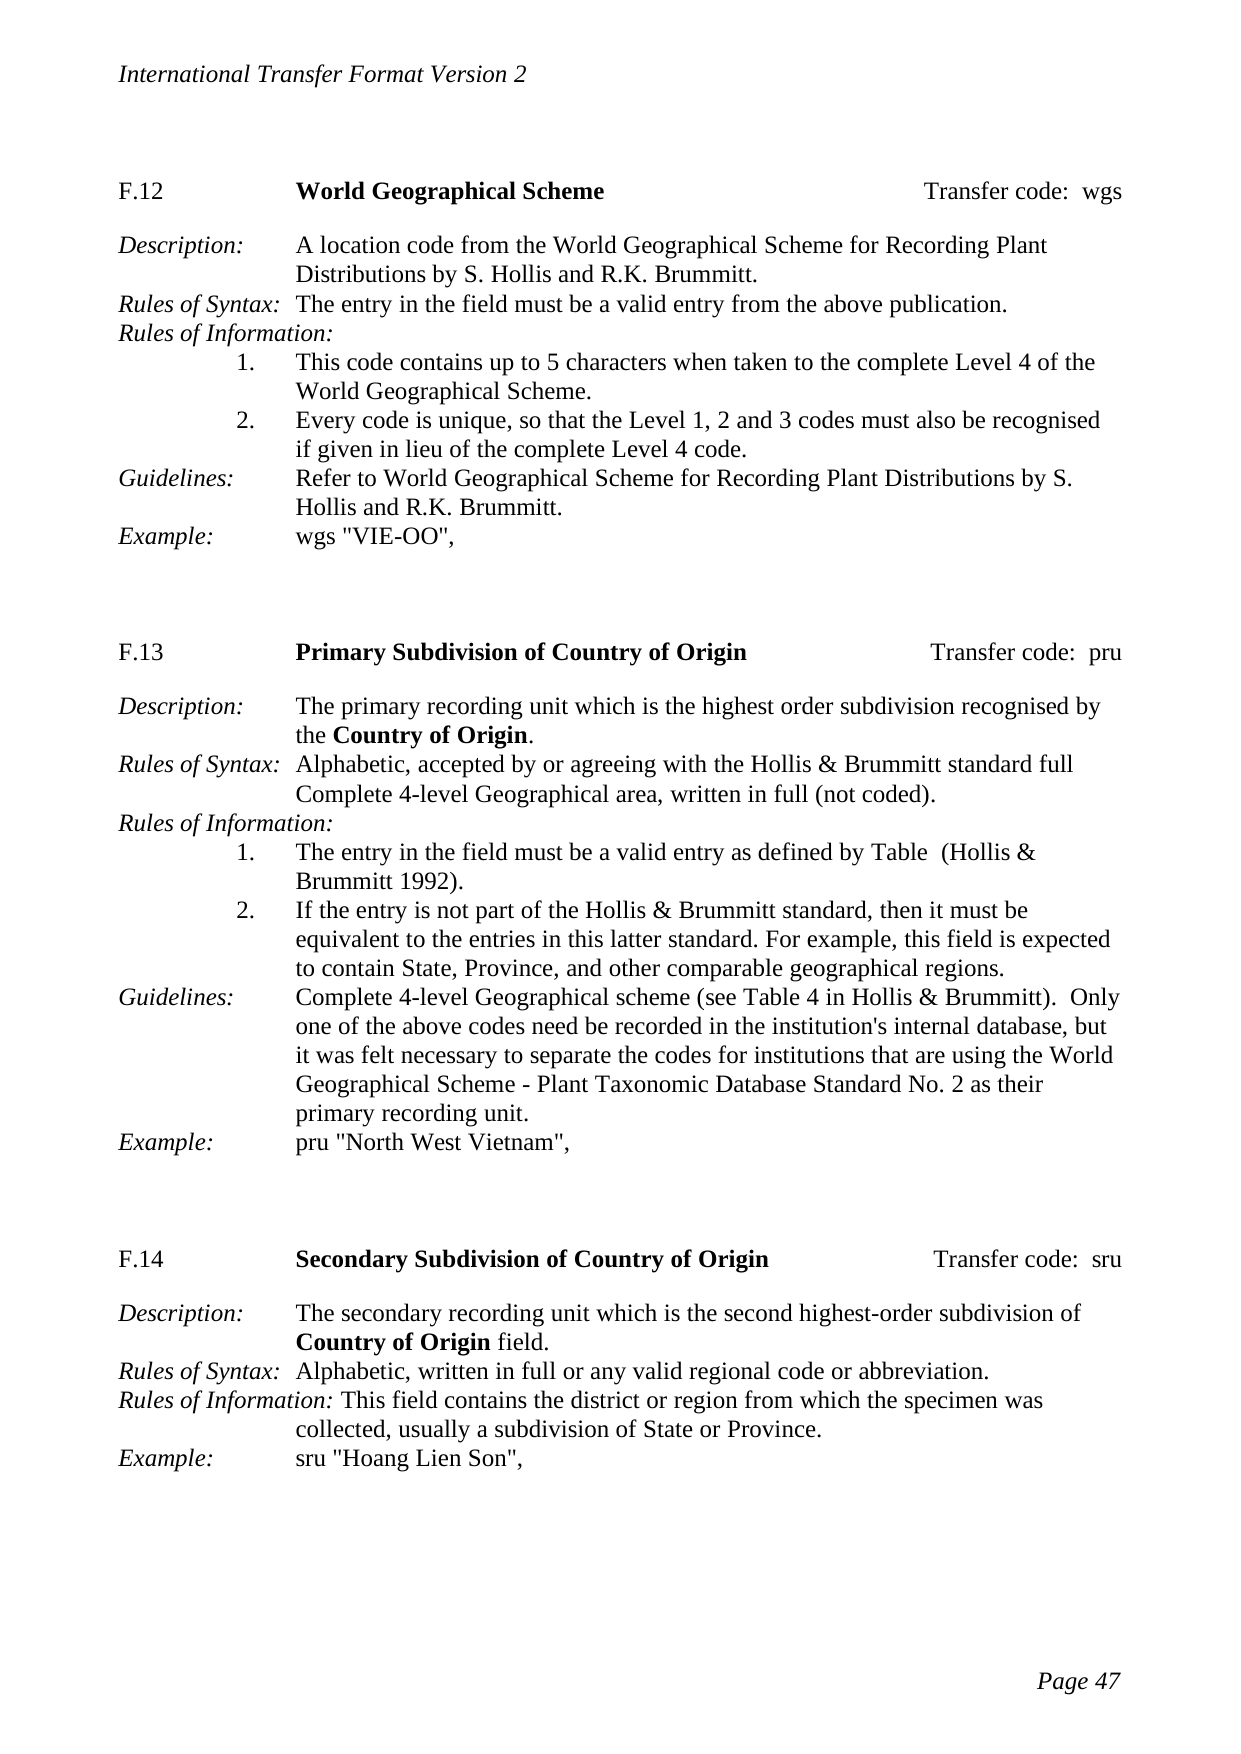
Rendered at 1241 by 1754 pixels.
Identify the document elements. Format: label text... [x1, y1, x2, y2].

text F.14 Secondary Subdivision of Country of Origin Transfer code: sru [118, 1243, 1122, 1272]
text Description: The primary recording unit which is the highest order subdivision recognised by the Country of Origin. [118, 691, 1122, 749]
text Example: sru "Hoang Lien Son", [118, 1443, 1122, 1472]
text F.13 Primary Subdivision of Country of Origin Transfer code: pru [118, 637, 1122, 666]
text Example: pru "North West Vietnam", [118, 1127, 1122, 1156]
text Rules of Information: [118, 807, 1122, 837]
text Example: wgs "VIE-OO", [118, 521, 1122, 550]
text Rules of Syntax: Alphabetic, written in full or any valid regional code or abbreviation. [118, 1356, 1122, 1385]
text Rules of Information: [118, 317, 1122, 347]
text Rules of Syntax: Alphabetic, accepted by or agreeing with the Hollis & Brummitt standard full Complete 4-level Geographical area, written in full (not coded). [118, 749, 1122, 807]
text Guidelines: Refer to World Geographical Scheme for Recording Plant Distributions by S. Hollis and R.K. Brummitt. [118, 463, 1122, 521]
text 2. If the entry is not part of the Hollis & Brummitt standard, then it must be equivalent to the entries in this latter standard. For example, this field is expected to contain State, Province, and other comparable geographical regions. [236, 895, 1122, 982]
text Guidelines: Complete 4-level Geographical scheme (see Table 4 in Hollis & Brummitt). Only one of the above codes need be recorded in the institution's internal database, but it was felt necessary to separate the codes for institutions that are using the World Geographical Scheme - Plant Taxonomic Database Standard No. 2 as their primary recording unit. [118, 982, 1122, 1127]
text Description: The secondary recording unit which is the second highest-order subdivision of Country of Origin field. [118, 1297, 1122, 1356]
text 1. The entry in the field must be a valid entry as defined by Table (Hollis & Brummitt 1992). [236, 837, 1122, 895]
text F.12 World Geographical Scheme Transfer code: wgs [118, 176, 1122, 205]
text 2. Every code is unique, so that the Level 1, 2 and 3 codes must also be recognised if given in lieu of the complete Level 4 code. [236, 405, 1122, 463]
text 1. This code contains up to 5 characters when taken to the complete Level 4 of the World Geographical Scheme. [236, 347, 1122, 405]
text Description: A location code from the World Geographical Scheme for Recording Plant Distributions by S. Hollis and R.K. Brummitt. [118, 230, 1122, 288]
text Rules of Information: This field contains the district or region from which the specimen was collected, usually a subdivision of State or Province. [118, 1385, 1122, 1443]
text Rules of Syntax: The entry in the field must be a valid entry from the above publication. [118, 288, 1122, 317]
